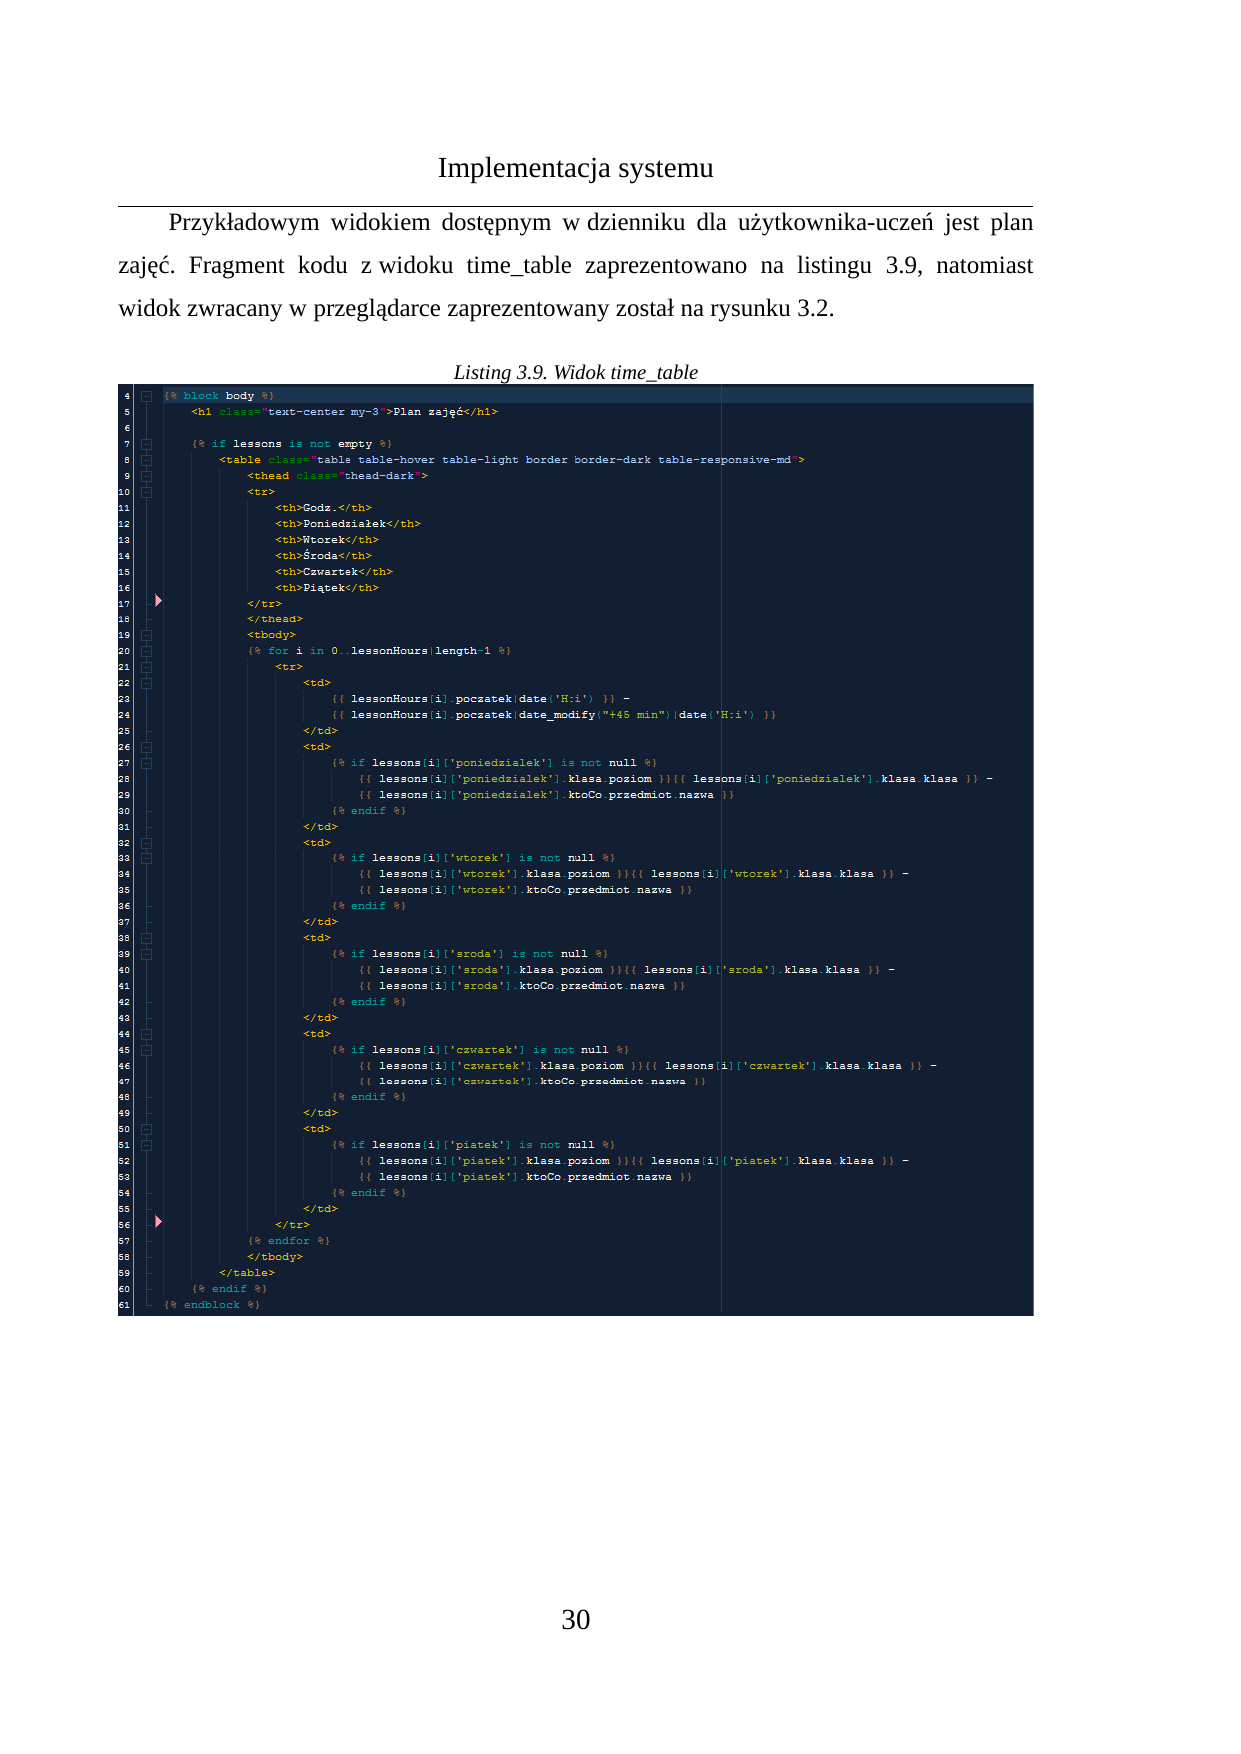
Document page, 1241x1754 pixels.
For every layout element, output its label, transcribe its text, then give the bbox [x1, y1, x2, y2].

text Przykładowym widokiem dostępnym w dzienniku dla użytkownika-uczeń jest plan zajęć. Fragment kodu z widoku time_table zaprezentowano na listingu 3.9, natomiast widok zwracany w przeglądarce zaprezentowany został na rysunku 3.2. [118, 207, 1033, 322]
picture [118, 384, 1034, 1316]
list Listing 3.9. Widok time_table [118, 360, 1033, 384]
